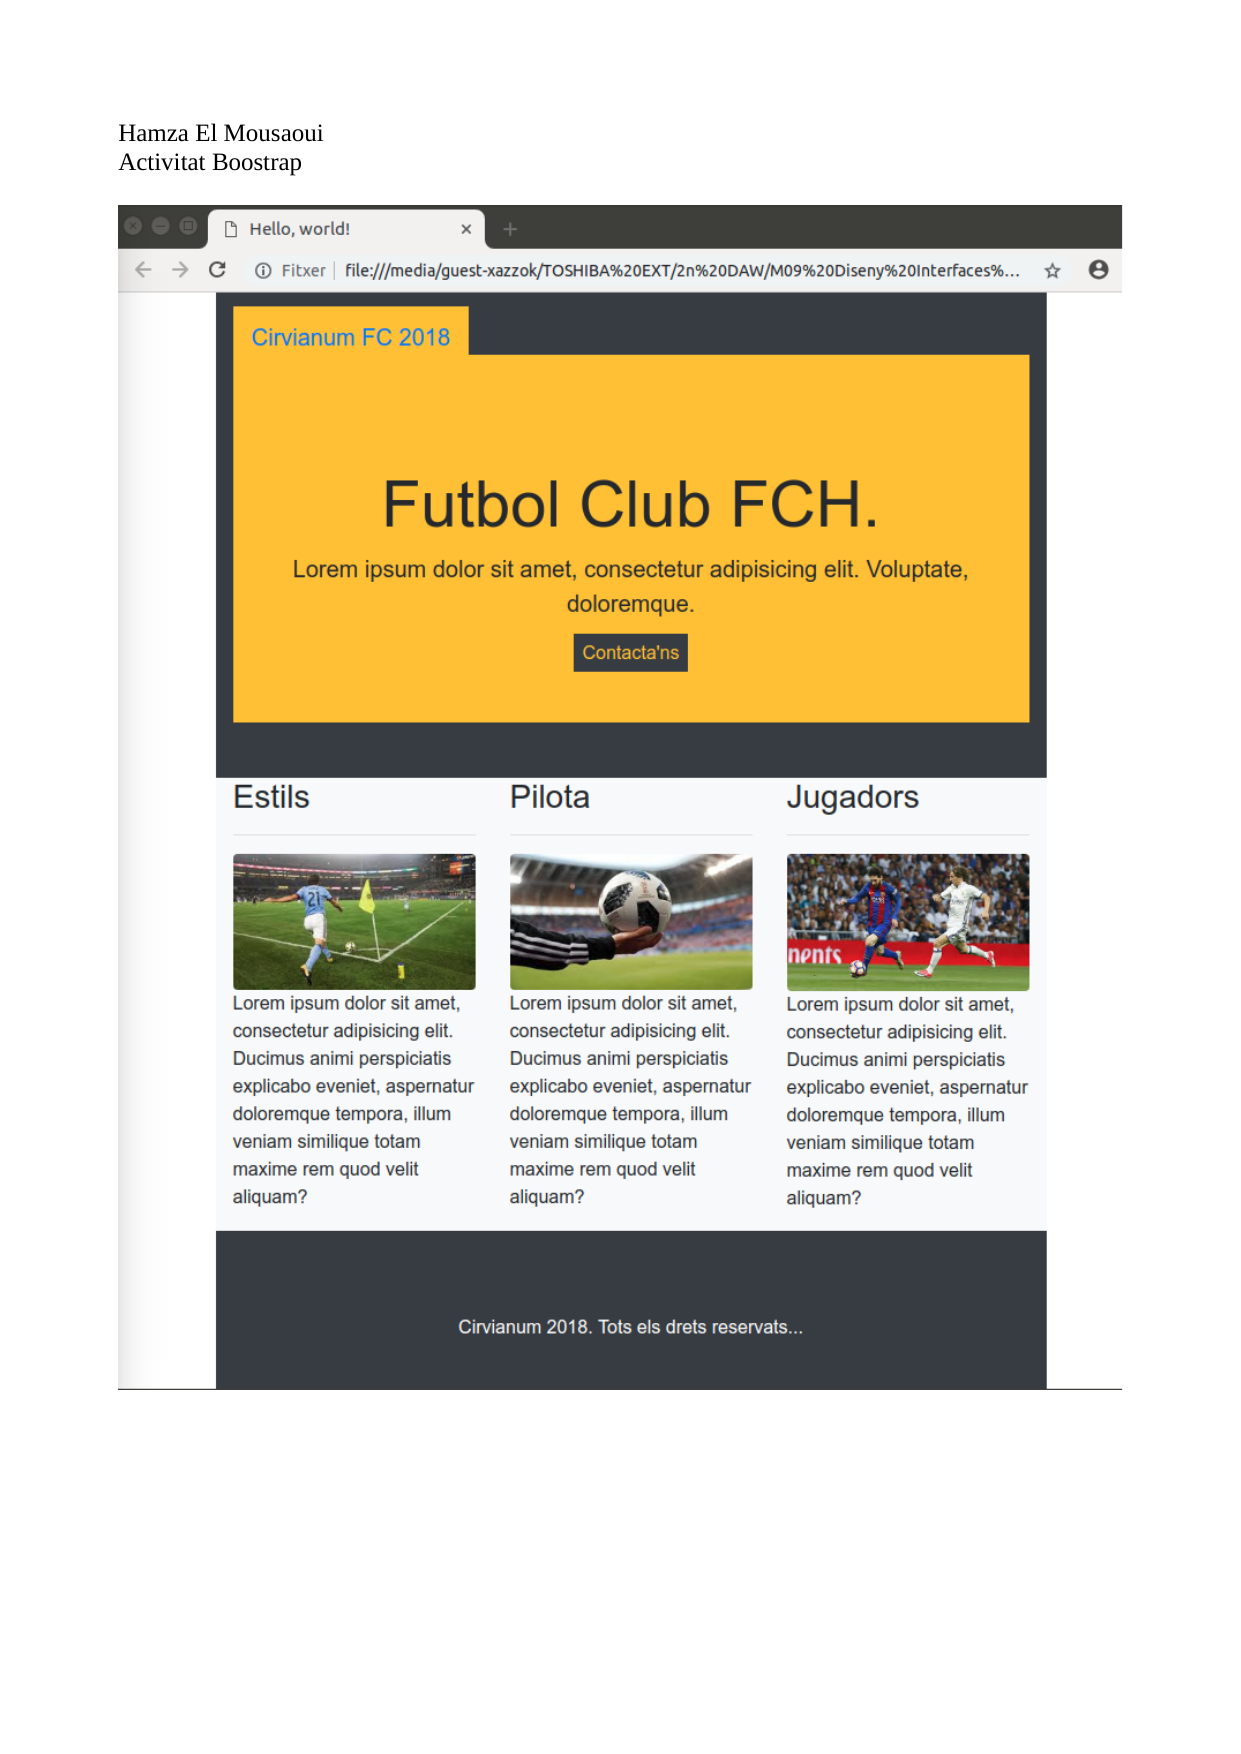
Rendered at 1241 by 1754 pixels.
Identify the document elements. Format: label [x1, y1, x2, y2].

picture [118, 205, 1123, 1390]
